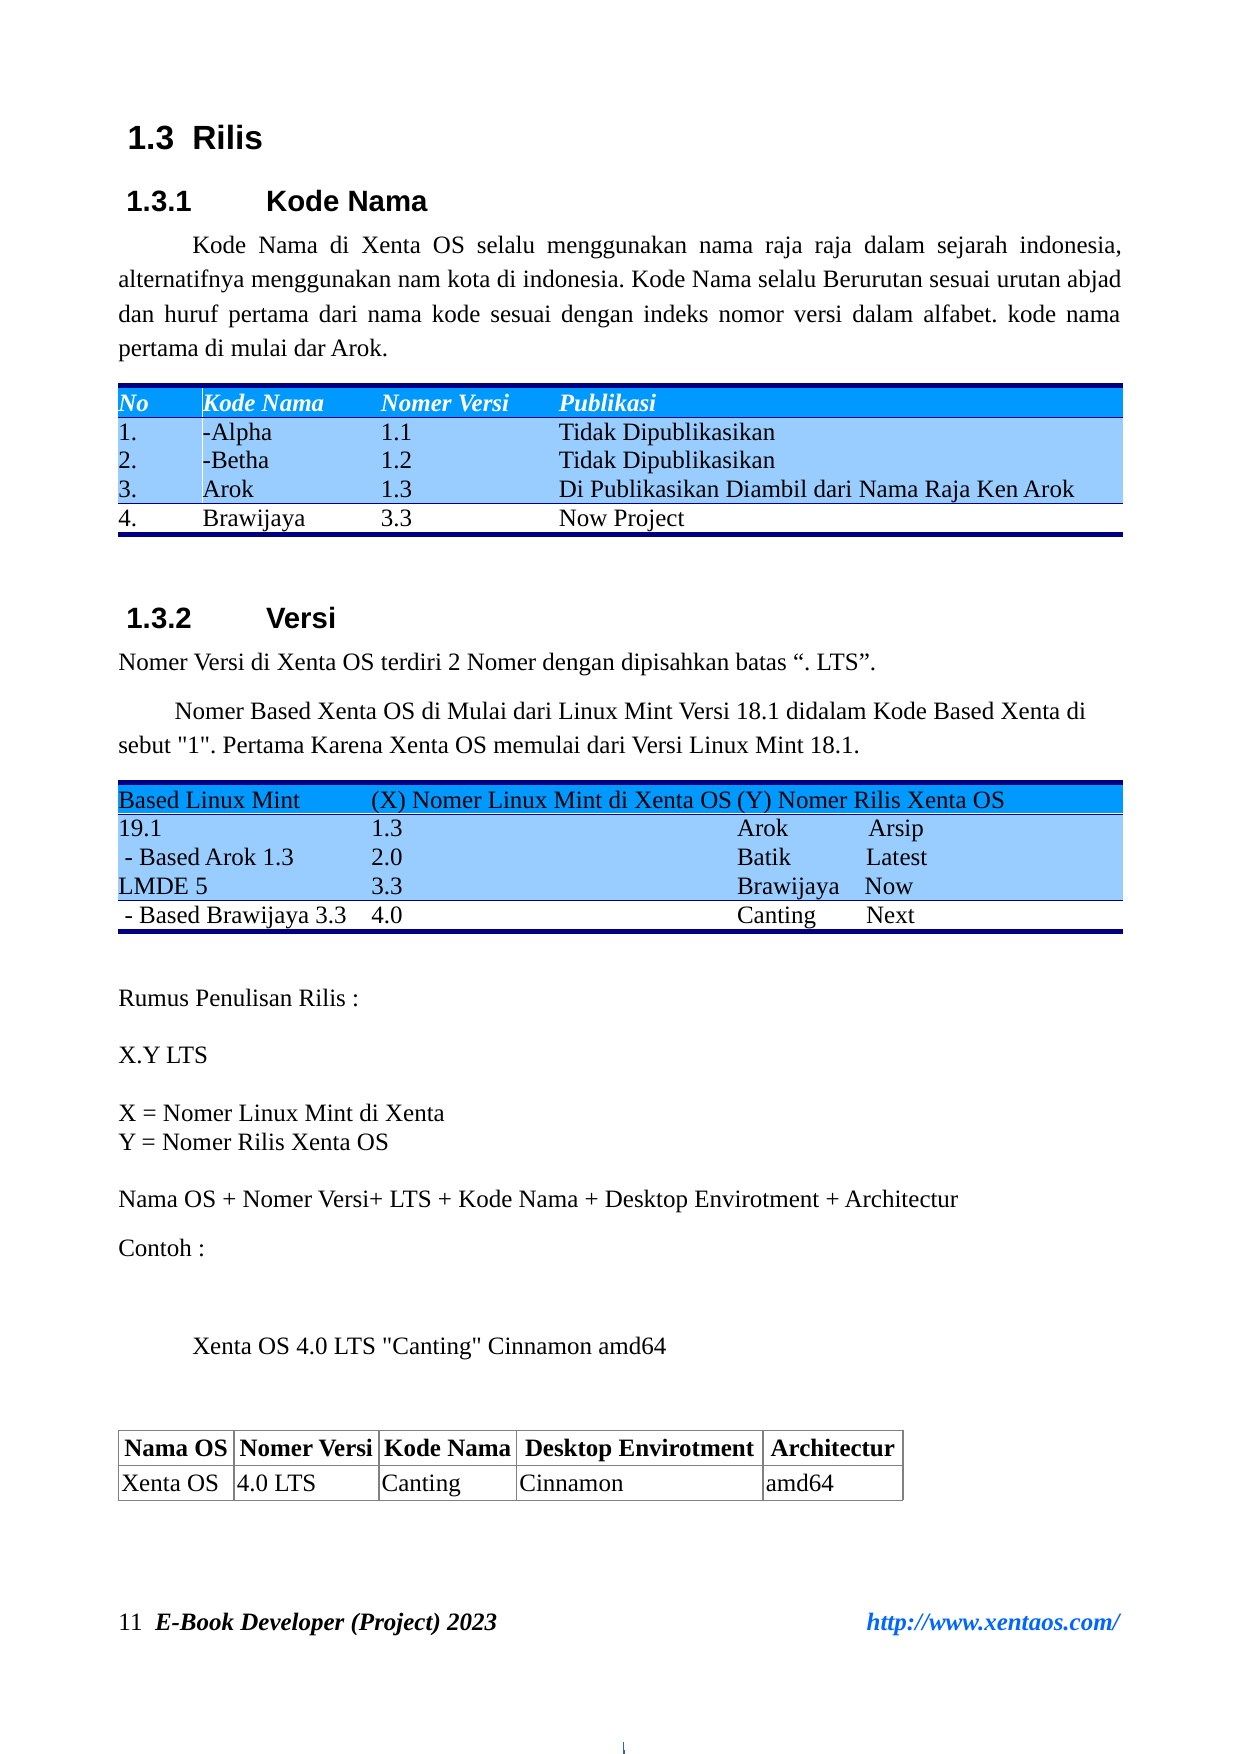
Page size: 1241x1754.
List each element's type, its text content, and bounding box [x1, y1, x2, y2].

table_cell LMDE 5 [118, 871, 371, 900]
text Nomer Based Xenta OS di Mulai dari Linux Mint Versi 18.1 didalam Kode Based Xenta di sebut "1". Pertama Karena Xenta OS memulai dari Versi Linux Mint 18.1. [118, 696, 1122, 759]
table_cell 2. [118, 445, 202, 474]
table_header Desktop Envirotment [517, 1431, 762, 1464]
table_cell -Alpha [203, 418, 381, 445]
table_cell 1.3 [381, 474, 559, 503]
table_cell 1.1 [381, 418, 559, 445]
table_cell 4.0 [371, 901, 737, 929]
text Contoh : [118, 1233, 1122, 1262]
table_header No [118, 388, 202, 417]
table_cell Tidak Dipublikasikan [559, 445, 1123, 474]
text X = Nomer Linux Mint di Xenta [118, 1098, 1122, 1127]
table_cell 3.3 [371, 871, 737, 900]
text Y = Nomer Rilis Xenta OS [118, 1127, 1122, 1155]
text Rumus Penulisan Rilis : X.Y LTS [118, 983, 1122, 1069]
text Xenta OS 4.0 LTS "Canting" Cinnamon amd64 [118, 1331, 1122, 1360]
table_header (X) Nomer Linux Mint di Xenta OS [371, 785, 737, 813]
table_cell Now Project [559, 504, 1123, 532]
subtitle Kode Nama [118, 184, 1122, 218]
text Nomer Versi di Xenta OS terdiri 2 Nomer dengan dipisahkan batas “. LTS”. [118, 647, 1122, 676]
subtitle Rilis [118, 118, 1122, 157]
text Kode Nama di Xenta OS selalu menggunakan nama raja raja dalam sejarah indonesia, alternatifnya menggunakan nam kota di indonesia. Kode Nama selalu Berurutan sesuai urutan abjad dan huruf pertama dari nama kode sesuai dengan indeks nomor versi dalam alfabet. kode nama pertama di mulai dar Arok. [118, 230, 1122, 362]
table_cell amd64 [764, 1466, 902, 1499]
table_cell Brawijaya Now [737, 871, 1123, 900]
table_cell 1.2 [381, 445, 559, 474]
table_header Architectur [764, 1431, 902, 1464]
table_cell Canting [380, 1466, 516, 1499]
table_cell - Based Arok 1.3 [118, 842, 371, 871]
table_header Kode Nama [203, 388, 381, 417]
table_cell Xenta OS [119, 1466, 233, 1499]
table_cell 3.3 [381, 504, 559, 532]
table_cell Cinnamon [517, 1466, 762, 1499]
table_cell 4.0 LTS [235, 1466, 378, 1499]
table_header (Y) Nomer Rilis Xenta OS [737, 785, 1123, 813]
table_cell Di Publikasikan Diambil dari Nama Raja Ken Arok [559, 474, 1123, 503]
table_header Publikasi [559, 388, 1123, 417]
table_cell 1. [118, 418, 202, 445]
table_header Kode Nama [380, 1431, 516, 1464]
table_header Nomer Versi [381, 388, 559, 417]
table_header Nomer Versi [235, 1431, 378, 1464]
table_cell - Based Brawijaya 3.3 [118, 901, 371, 929]
text Nama OS + Nomer Versi+ LTS + Kode Nama + Desktop Envirotment + Architectur [118, 1184, 1122, 1213]
table_cell Canting Next [737, 901, 1123, 929]
table_header Nama OS [119, 1431, 233, 1464]
table_cell -Betha [203, 445, 381, 474]
table_cell Batik Latest [737, 842, 1123, 871]
table_cell Arok Arsip [737, 815, 1123, 842]
table_cell 2.0 [371, 842, 737, 871]
table_cell 1.3 [371, 815, 737, 842]
table_header Based Linux Mint [118, 785, 371, 813]
table_cell 4. [118, 504, 202, 532]
table_cell 3. [118, 474, 202, 503]
table_cell Brawijaya [203, 504, 381, 532]
table_cell 19.1 [118, 815, 371, 842]
table_cell Arok [203, 474, 381, 503]
subtitle Versi [118, 601, 1122, 634]
table_cell Tidak Dipublikasikan [559, 418, 1123, 445]
